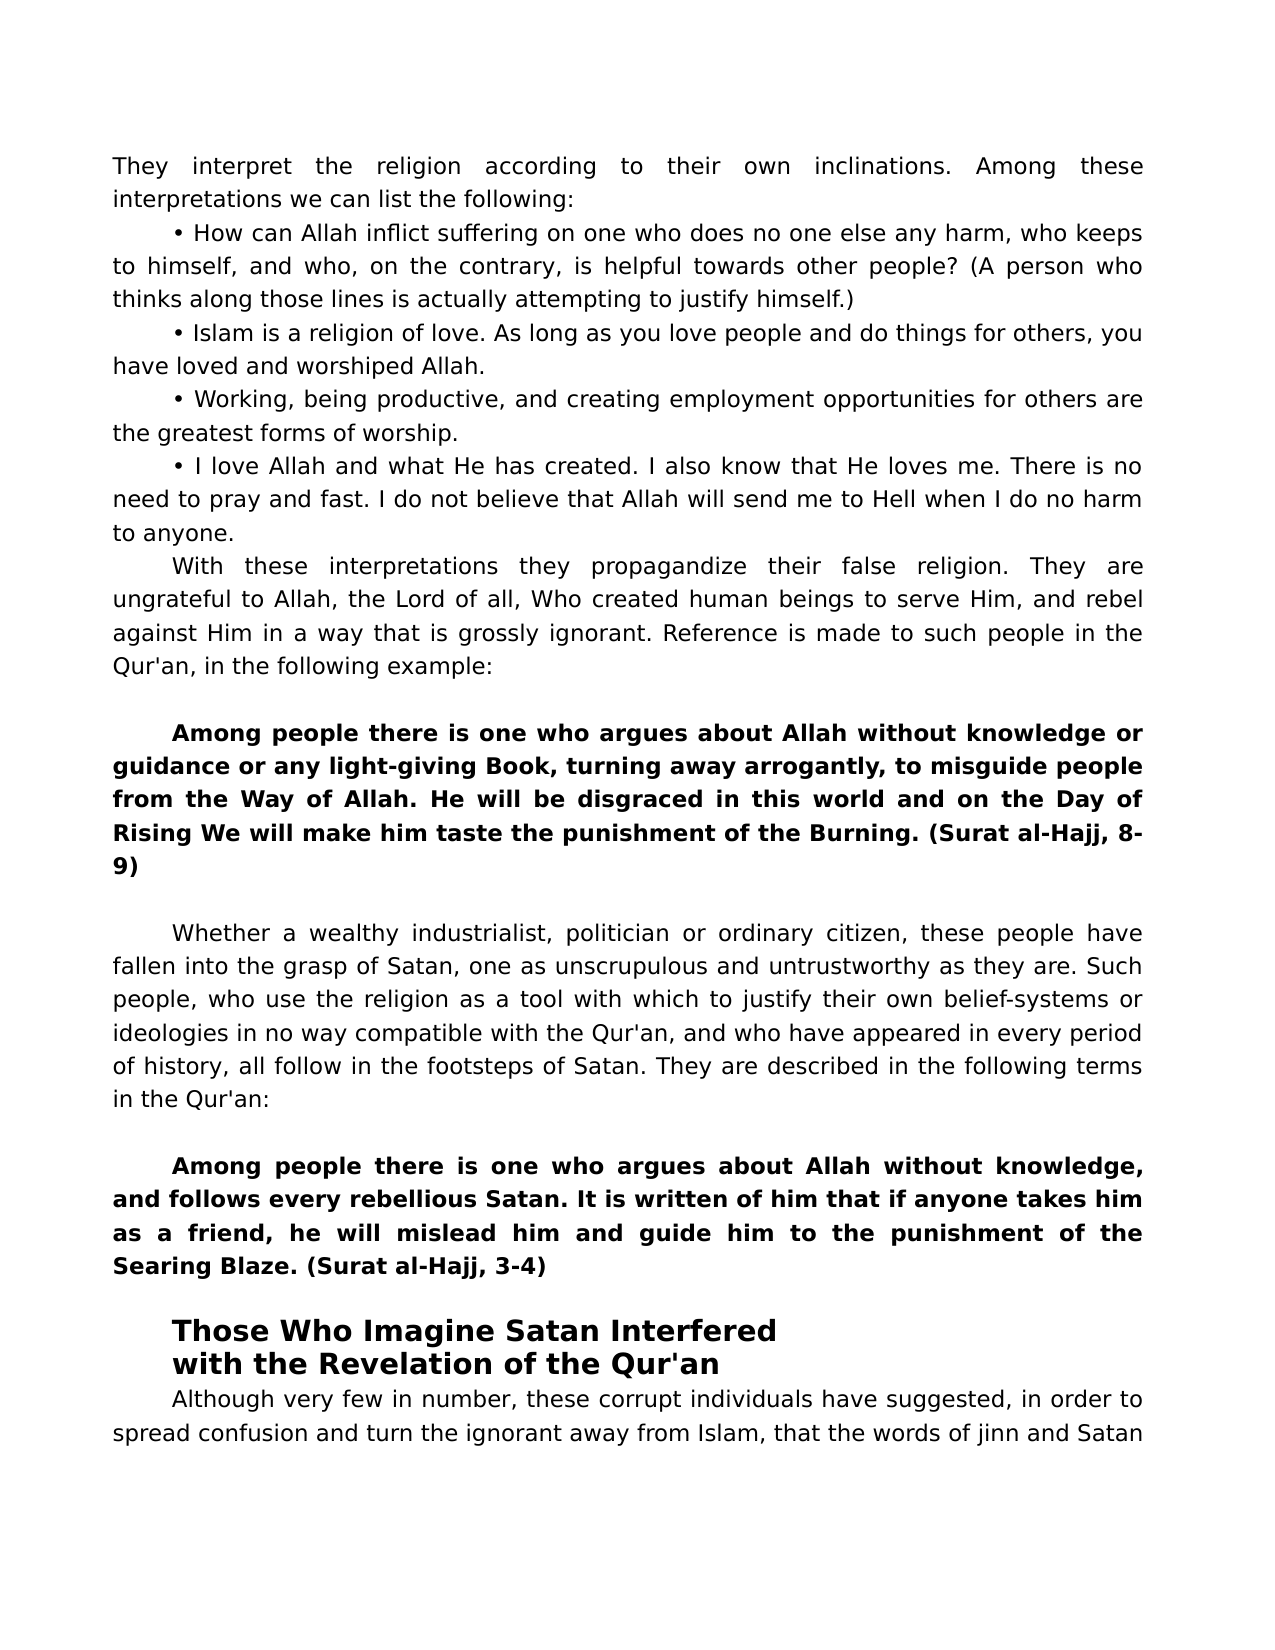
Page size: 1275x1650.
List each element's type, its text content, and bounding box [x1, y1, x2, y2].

text • Islam is a religion of love. As long as you love people and do things for others, you have loved and worshiped Allah. [112, 314, 1145, 381]
text • I love Allah and what He has created. I also know that He loves me. There is no need to pray and fast. I do not believe that Allah will send me to Hell when I do no harm to anyone. [112, 448, 1145, 548]
text Although very few in number, these corrupt individuals have suggested, in order to spread confusion and turn the ignorant away from Islam, that the words of jinn and Satan [112, 1381, 1145, 1448]
text with the Revelation of the Qur'an [112, 1348, 1145, 1381]
text • How can Allah inflict suffering on one who does no one else any harm, who keeps to himself, and who, on the contrary, is helpful towards other people? (A person who thinks along those lines is actually attempting to justify himself.) [112, 214, 1145, 314]
text With these interpretations they propagandize their false religion. They are ungrateful to Allah, the Lord of all, Who created human beings to serve Him, and rebel against Him in a way that is grossly ignorant. Reference is made to such people in the Qur'an, in the following example: [112, 548, 1145, 681]
text They interpret the religion according to their own inclinations. Among these interpretations we can list the following: [112, 148, 1145, 214]
text • Working, being productive, and creating employment opportunities for others are the greatest forms of worship. [112, 381, 1145, 448]
text Those Who Imagine Satan Interfered [112, 1314, 1145, 1348]
text Among people there is one who argues about Allah without knowledge or guidance or any light-giving Book, turning away arrogantly, to misguide people from the Way of Allah. He will be disgraced in this world and on the Day of Rising We will make him taste the punishment of the Burning. (Surat al-Hajj, 8-9) [112, 714, 1145, 881]
text Among people there is one who argues about Allah without knowledge, and follows every rebellious Satan. It is written of him that if anyone takes him as a friend, he will mislead him and guide him to the punishment of the Searing Blaze. (Surat al-Hajj, 3-4) [112, 1148, 1145, 1281]
text Whether a wealthy industrialist, politician or ordinary citizen, these people have fallen into the grasp of Satan, one as unscrupulous and untrustworthy as they are. Such people, who use the religion as a tool with which to justify their own belief-systems or ideologies in no way compatible with the Qur'an, and who have appeared in every period of history, all follow in the footsteps of Satan. They are described in the following terms in the Qur'an: [112, 914, 1145, 1114]
